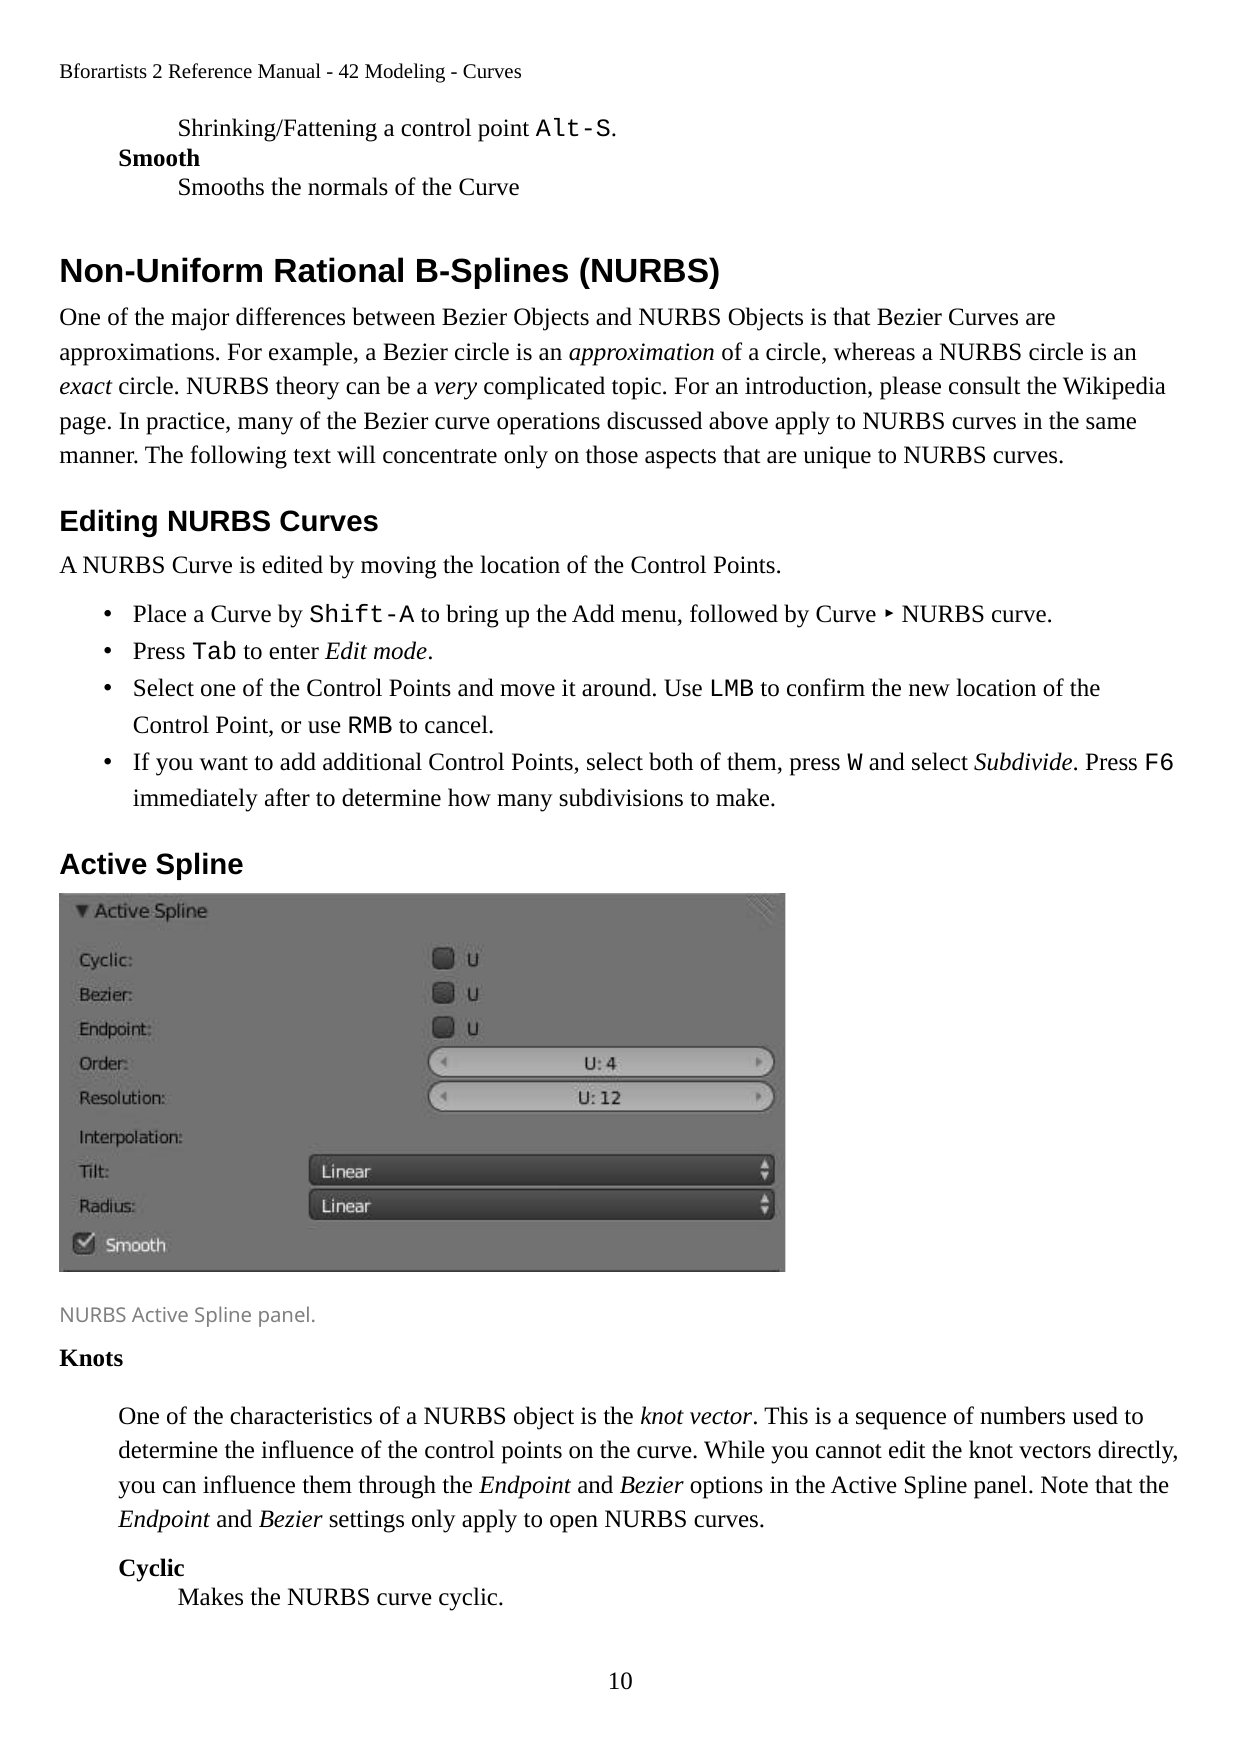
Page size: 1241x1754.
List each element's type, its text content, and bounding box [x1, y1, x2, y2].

list Press Tab to enter Edit mode. [103, 636, 1181, 667]
subtitle Smooth [118, 143, 1181, 172]
list Shrinking/Fattening a control point Alt-S. [177, 113, 1181, 143]
text NURBS Active Spline panel. [59, 1297, 1181, 1328]
list Place a Curve by Shift-A to bring up the Add menu, followed by Curve ‣ NURBS curve. [103, 599, 1181, 630]
subtitle Active Spline [59, 847, 1181, 881]
list Makes the NURBS curve cyclic. [177, 1582, 1181, 1611]
text One of the major differences between Bezier Objects and NURBS Objects is that Bezier Curves are approximations. For example, a Bezier circle is an approximation of a circle, whereas a NURBS circle is an exact circle. NURBS theory can be a very complicated topic. For an introduction, please consult the Wikipedia page. In practice, many of the Bezier curve operations discussed above apply to NURBS curves in the same manner. The following text will concentrate only on those aspects that are unique to NURBS curves. [59, 302, 1181, 469]
subtitle Non-Uniform Rational B-Splines (NURBS) [59, 251, 1181, 290]
list Smooths the normals of the Curve [177, 172, 1181, 201]
text A NURBS Curve is edited by moving the location of the Control Points. [59, 550, 1181, 579]
subtitle Knots [59, 1343, 1181, 1371]
list Select one of the Control Points and move it around. Use LMB to confirm the new location of the Control Point, or use RMB to cancel. [103, 673, 1181, 741]
subtitle Cyclic [118, 1553, 1181, 1582]
picture [59, 893, 786, 1272]
subtitle Editing NURBS Curves [59, 504, 1181, 538]
list If you want to add additional Control Points, select both of them, press W and select Subdivide. Press F6 immediately after to determine how many subdivisions to make. [103, 747, 1181, 812]
text One of the characteristics of a NURBS object is the knot vector. This is a sequence of numbers used to determine the influence of the control points on the curve. While you cannot edit the knot vectors directly, you can influence them through the Endpoint and Bezier options in the Active Spline panel. Note that the Endpoint and Bezier settings only apply to open NURBS curves. [118, 1401, 1181, 1533]
